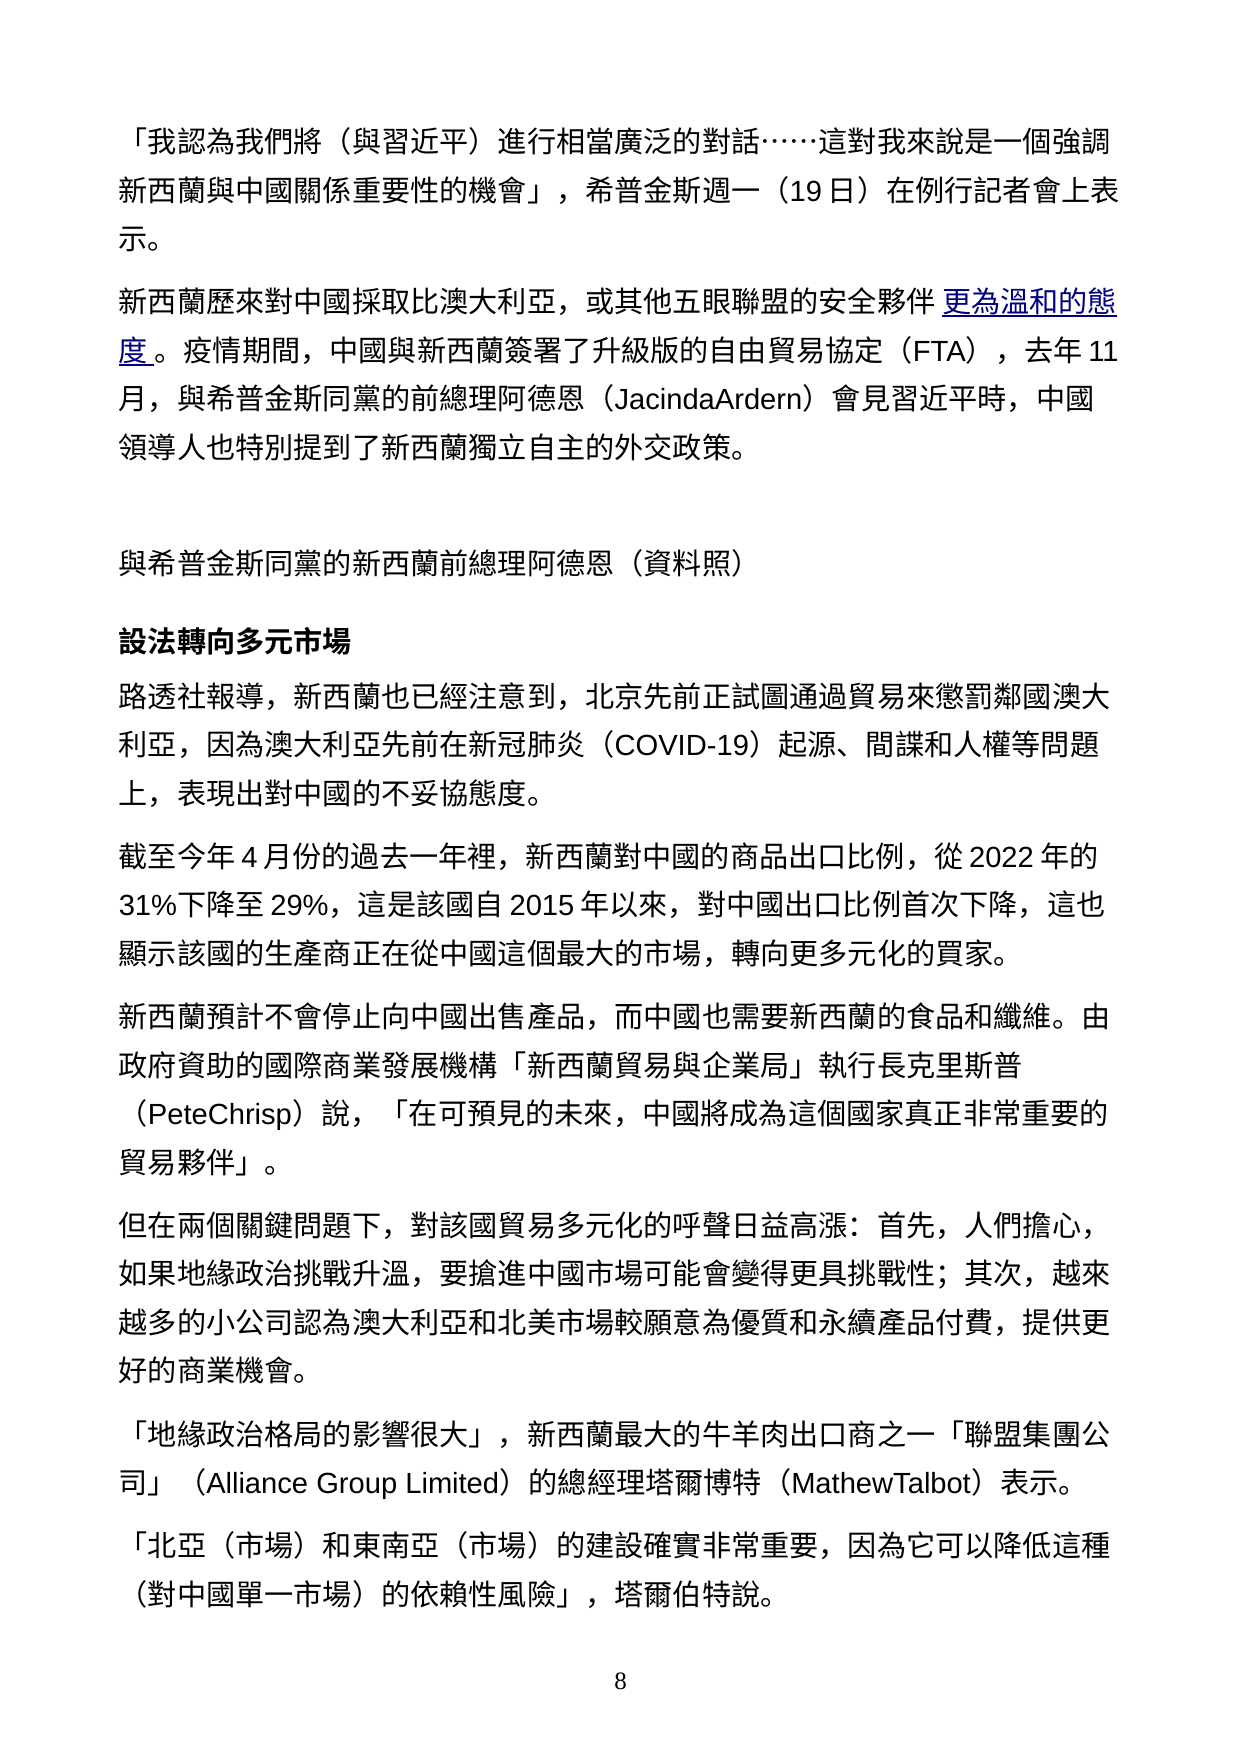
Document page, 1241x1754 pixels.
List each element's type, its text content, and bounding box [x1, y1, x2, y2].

subtitle 設法轉向多元市場 [118, 618, 1122, 661]
text 「我認為我們將（與習近平）進行相當廣泛的對話……這對我來說是一個強調新西蘭與中國關係重要性的機會」，希普金斯週一（19日）在例行記者會上表示。 [118, 118, 1122, 258]
text 「地緣政治格局的影響很大」，新西蘭最大的牛羊肉出口商之一「聯盟集團公司」（Alliance Group Limited）的總經理塔爾博特（MathewTalbot）表示。 [118, 1411, 1122, 1502]
text 但在兩個關鍵問題下，對該國貿易多元化的呼聲日益高漲：首先，人們擔心，如果地緣政治挑戰升溫，要搶進中國市場可能會變得更具挑戰性；其次，越來越多的小公司認為澳大利亞和北美市場較願意為優質和永續產品付費，提供更好的商業機會。 [118, 1202, 1122, 1390]
text 與希普金斯同黨的新西蘭前總理阿德恩（資料照） [118, 541, 1122, 583]
text 「北亞（市場）和東南亞（市場）的建設確實非常重要，因為它可以降低這種（對中國單一市場）的依賴性風險」，塔爾伯特說。 [118, 1523, 1122, 1613]
text 截至今年4月份的過去一年裡，新西蘭對中國的商品出口比例，從2022年的31%下降至29%，這是該國自2015年以來，對中國出口比例首次下降，這也顯示該國的生產商正在從中國這個最大的市場，轉向更多元化的買家。 [118, 833, 1122, 973]
text 新西蘭歷來對中國採取比澳大利亞，或其他五眼聯盟的安全夥伴 更為溫和的態度 。疫情期間，中國與新西蘭簽署了升級版的自由貿易協定（FTA），去年11月，與希普金斯同黨的前總理阿德恩（JacindaArdern）會見習近平時，中國領導人也特別提到了新西蘭獨立自主的外交政策。 [118, 279, 1122, 467]
text 新西蘭預計不會停止向中國出售產品，而中國也需要新西蘭的食品和纖維。由政府資助的國際商業發展機構「新西蘭貿易與企業局」執行長克里斯普（PeteChrisp）說，「在可預見的未來，中國將成為這個國家真正非常重要的貿易夥伴」。 [118, 993, 1122, 1181]
text 路透社報導，新西蘭也已經注意到，北京先前正試圖通過貿易來懲罰鄰國澳大利亞，因為澳大利亞先前在新冠肺炎（COVID-19）起源、間諜和人權等問題上，表現出對中國的不妥協態度。 [118, 673, 1122, 812]
